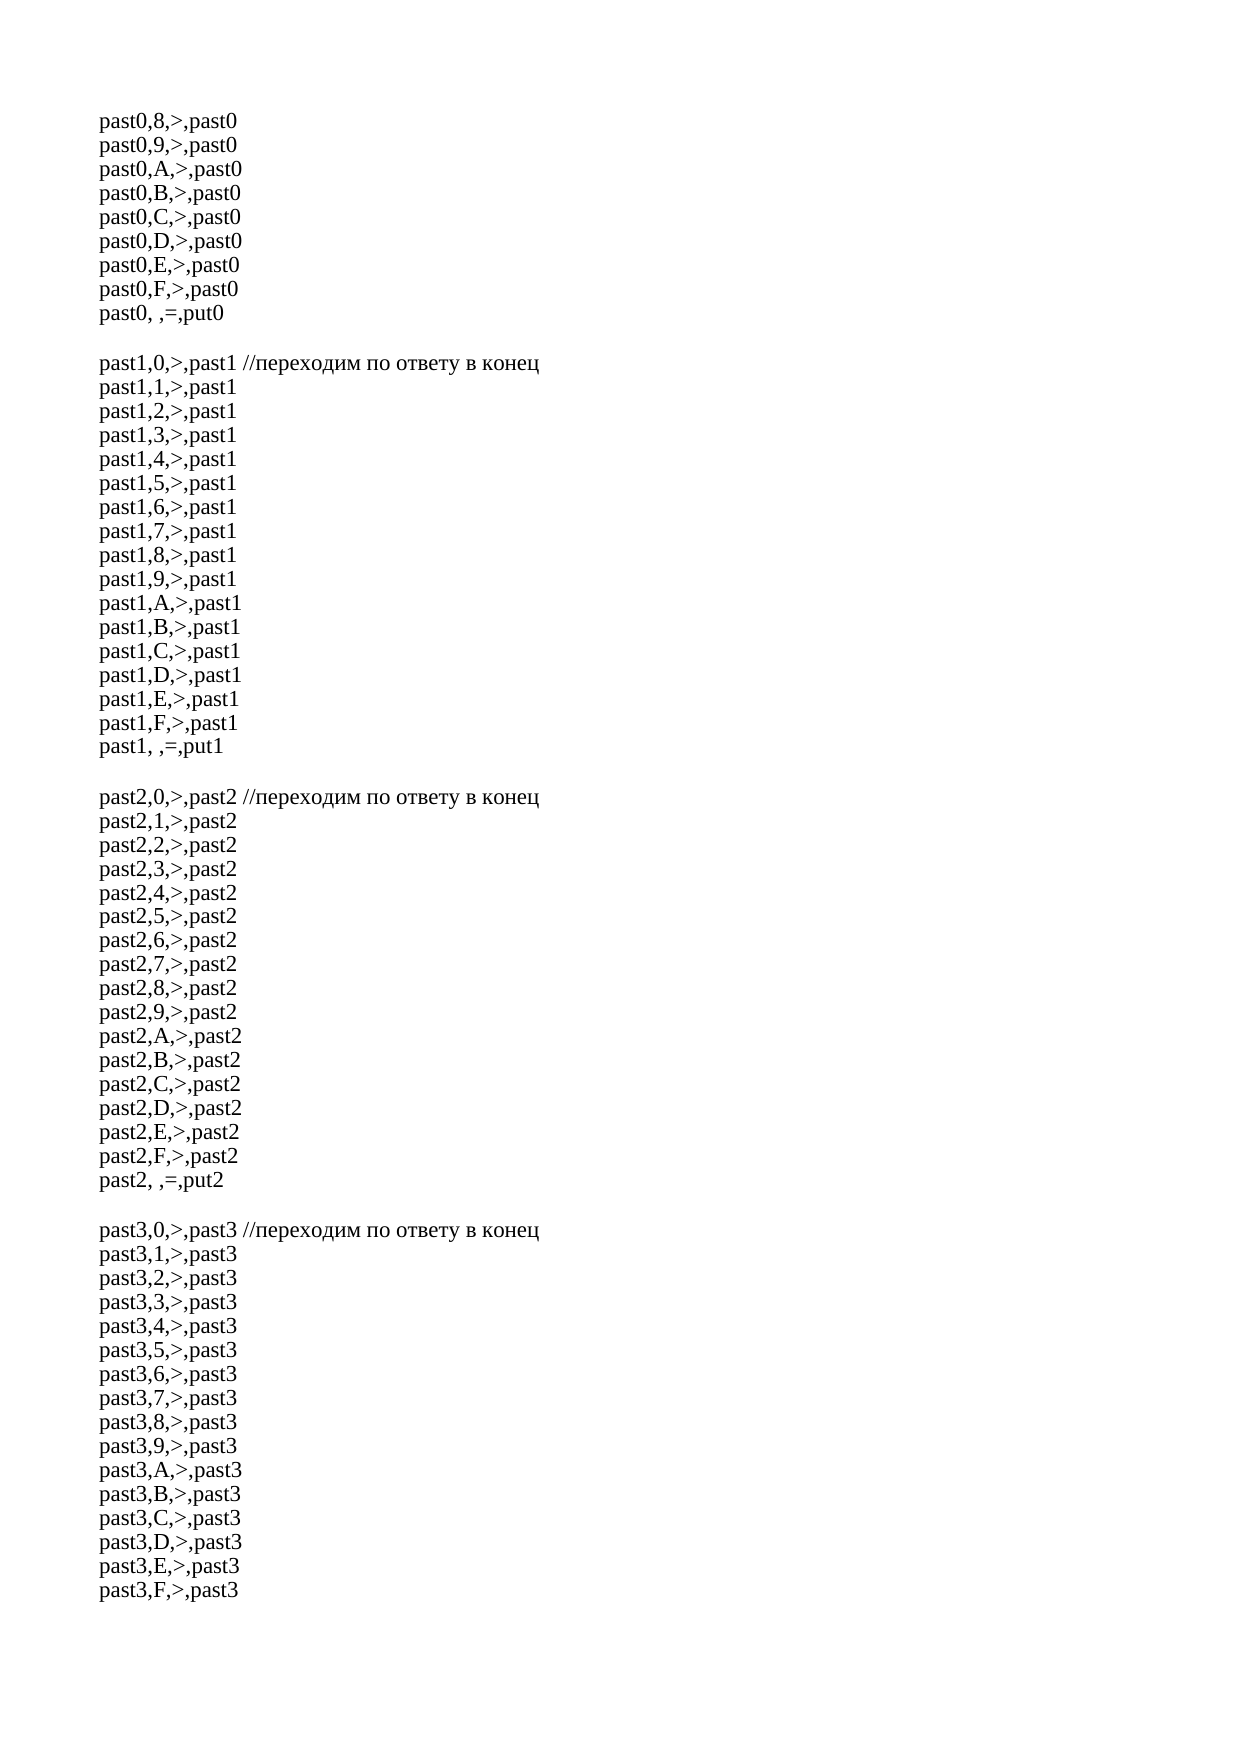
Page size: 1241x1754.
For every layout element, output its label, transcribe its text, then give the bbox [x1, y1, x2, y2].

text past1,9,>,past1 [99, 567, 1127, 591]
text past1, ,=,put1 [99, 735, 1127, 759]
text past2,D,>,past2 [99, 1096, 1127, 1120]
text past0,F,>,past0 [99, 277, 1127, 301]
text past1,3,>,past1 [99, 423, 1127, 447]
text past3,3,>,past3 [99, 1291, 1127, 1314]
text past1,1,>,past1 [99, 375, 1127, 399]
text past3,F,>,past3 [99, 1578, 1127, 1602]
text past2,4,>,past2 [99, 881, 1127, 905]
text past1,7,>,past1 [99, 519, 1127, 543]
text past3,1,>,past3 [99, 1243, 1127, 1267]
text past3,C,>,past3 [99, 1506, 1127, 1530]
text past1,C,>,past1 [99, 639, 1127, 663]
text past1,A,>,past1 [99, 591, 1127, 615]
text past3,0,>,past3 //переходим по ответу в конец [99, 1219, 1127, 1243]
text past1,8,>,past1 [99, 543, 1127, 567]
text past2,1,>,past2 [99, 809, 1127, 833]
text past3,9,>,past3 [99, 1434, 1127, 1458]
text past2,E,>,past2 [99, 1120, 1127, 1144]
text past0,C,>,past0 [99, 205, 1127, 229]
text past3,6,>,past3 [99, 1362, 1127, 1386]
text past1,D,>,past1 [99, 663, 1127, 687]
text past0,A,>,past0 [99, 157, 1127, 181]
text past3,E,>,past3 [99, 1554, 1127, 1578]
text past2, ,=,put2 [99, 1168, 1127, 1192]
text past3,5,>,past3 [99, 1338, 1127, 1362]
text past1,5,>,past1 [99, 471, 1127, 495]
text past2,2,>,past2 [99, 833, 1127, 857]
text past3,8,>,past3 [99, 1410, 1127, 1434]
text past0,E,>,past0 [99, 253, 1127, 277]
text past0,D,>,past0 [99, 229, 1127, 253]
text past1,F,>,past1 [99, 711, 1127, 735]
text past2,8,>,past2 [99, 977, 1127, 1001]
text past1,0,>,past1 //переходим по ответу в конец [99, 351, 1127, 375]
text past3,4,>,past3 [99, 1314, 1127, 1338]
text past0,B,>,past0 [99, 181, 1127, 205]
text past2,F,>,past2 [99, 1144, 1127, 1168]
text past0,8,>,past0 [99, 109, 1127, 133]
text past2,C,>,past2 [99, 1072, 1127, 1096]
text past2,5,>,past2 [99, 905, 1127, 929]
text past1,4,>,past1 [99, 447, 1127, 471]
text past3,D,>,past3 [99, 1530, 1127, 1554]
text past1,6,>,past1 [99, 495, 1127, 519]
text past0, ,=,put0 [99, 301, 1127, 325]
text past2,0,>,past2 //переходим по ответу в конец [99, 785, 1127, 809]
text past3,A,>,past3 [99, 1458, 1127, 1482]
text past1,B,>,past1 [99, 615, 1127, 639]
text past2,9,>,past2 [99, 1001, 1127, 1024]
text past3,2,>,past3 [99, 1267, 1127, 1291]
text past2,6,>,past2 [99, 929, 1127, 953]
text past2,3,>,past2 [99, 857, 1127, 881]
text past2,A,>,past2 [99, 1024, 1127, 1048]
text past2,7,>,past2 [99, 953, 1127, 977]
text past3,B,>,past3 [99, 1482, 1127, 1506]
text past2,B,>,past2 [99, 1048, 1127, 1072]
text past1,E,>,past1 [99, 687, 1127, 711]
text past3,7,>,past3 [99, 1386, 1127, 1410]
text past1,2,>,past1 [99, 399, 1127, 423]
text past0,9,>,past0 [99, 133, 1127, 157]
